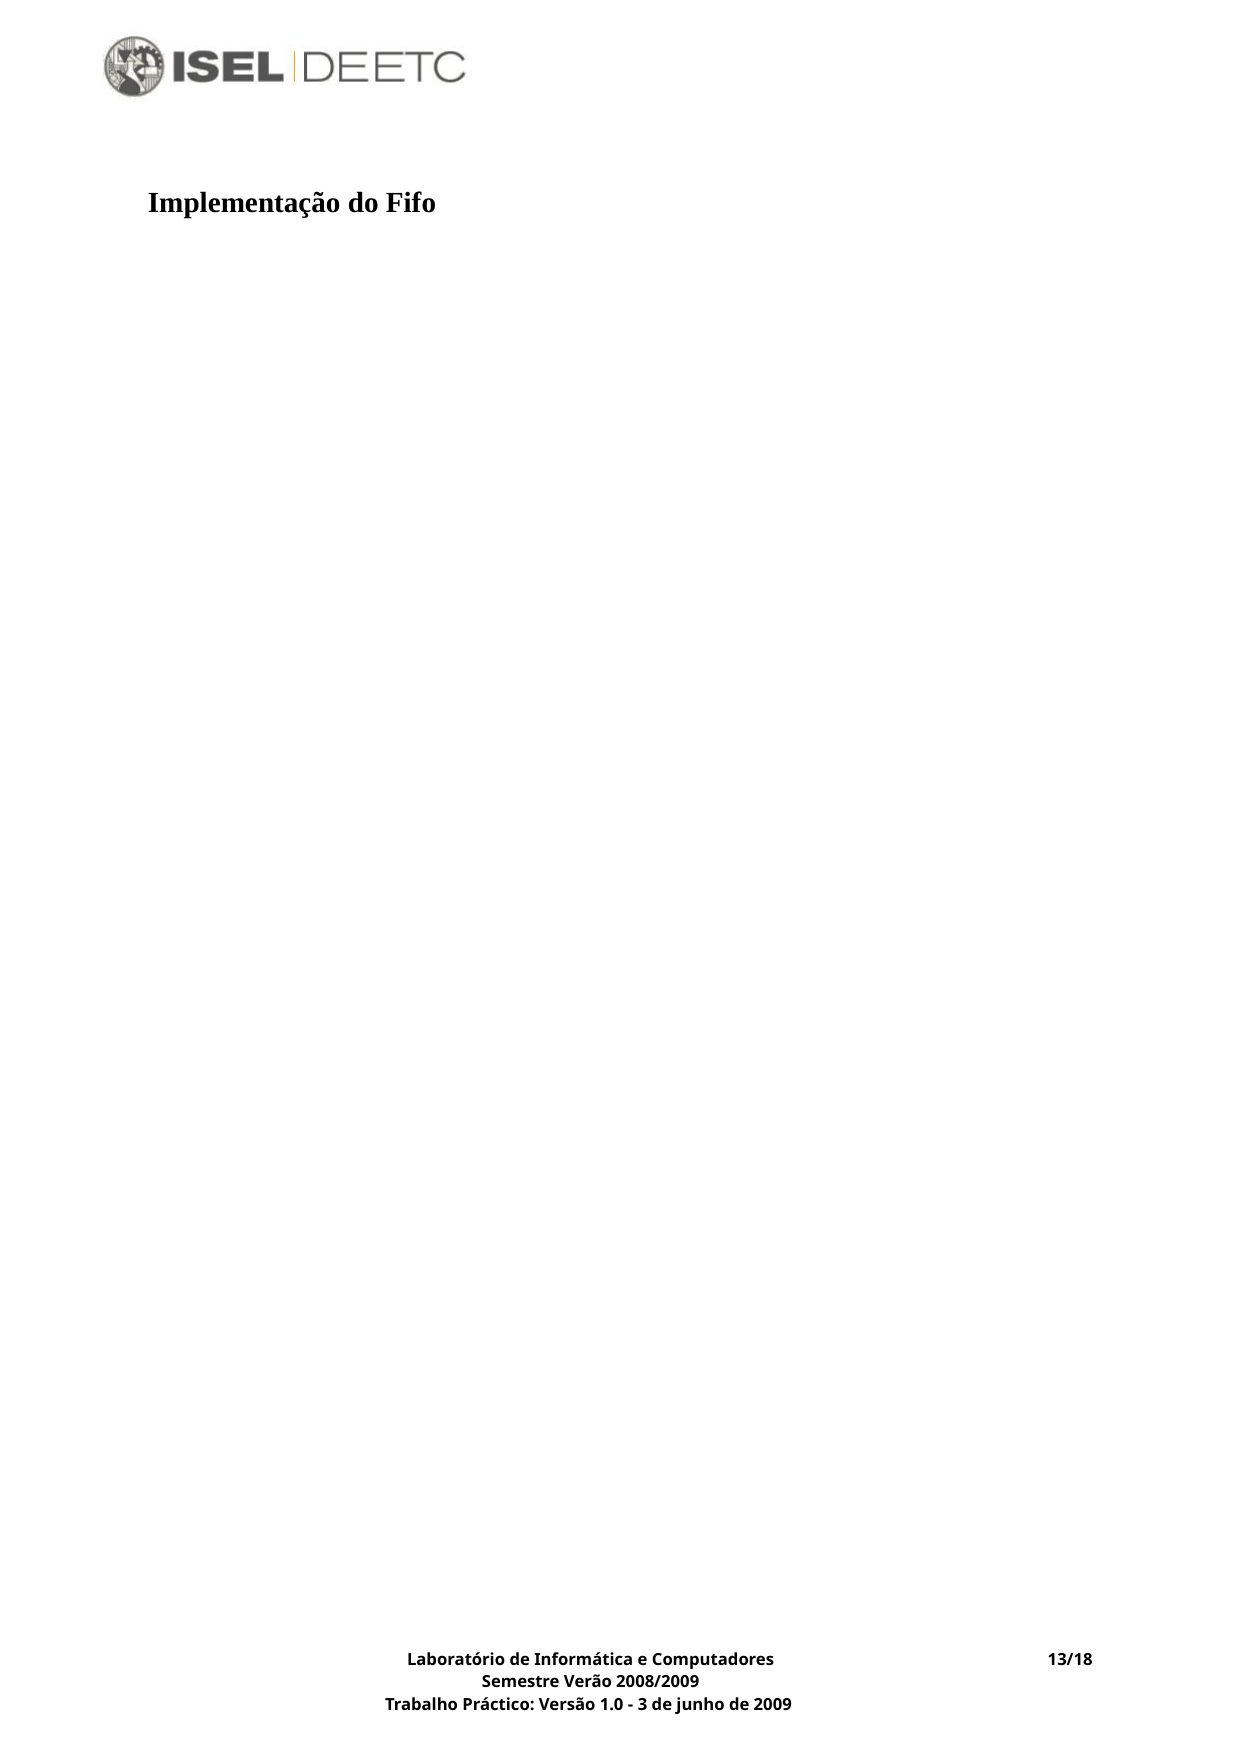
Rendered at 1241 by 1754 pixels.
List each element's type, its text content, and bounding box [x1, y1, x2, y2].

picture [94, 21, 496, 122]
subtitle Implementação do Fifo [88, 185, 1152, 219]
